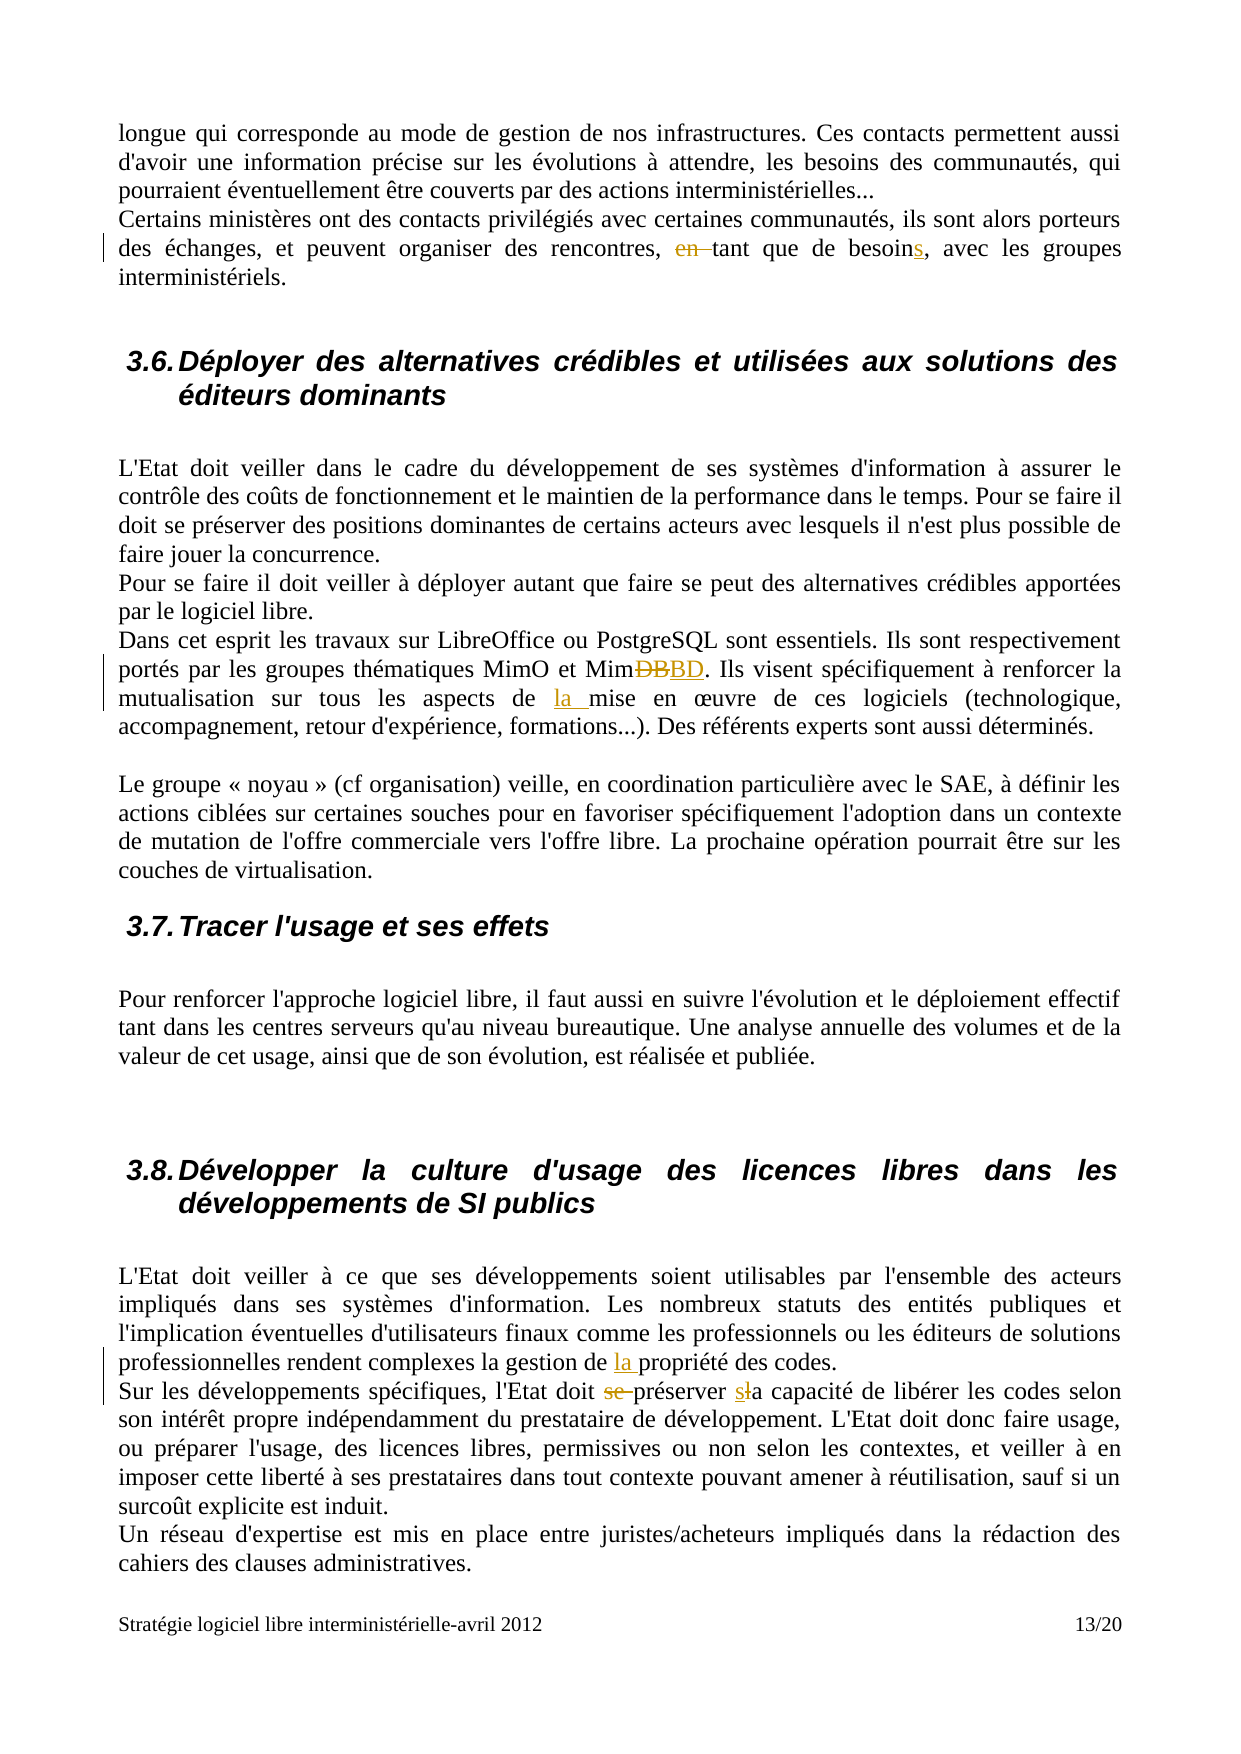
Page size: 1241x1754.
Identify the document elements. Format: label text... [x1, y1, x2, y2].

subtitle Déployer des alternatives crédibles et utilisées aux solutions des éditeurs dominants [118, 344, 1122, 411]
text L'Etat doit veiller à ce que ses développements soient utilisables par l'ensemble des acteurs impliqués dans ses systèmes d'information. Les nombreux statuts des entités publiques et l'implication éventuelles d'utilisateurs finaux comme les professionnels ou les éditeurs de solutions professionnelles rendent complexes la gestion de la propriété des codes. [118, 1261, 1122, 1376]
subtitle Développer la culture d'usage des licences libres dans les développements de SI publics [118, 1152, 1122, 1219]
text Un réseau d'expertise est mis en place entre juristes/acheteurs impliqués dans la rédaction des cahiers des clauses administratives. [118, 1519, 1122, 1577]
text Certains ministères ont des contacts privilégiés avec certaines communautés, ils sont alors porteurs des échanges, et peuvent organiser des rencontres, tant que de besoins, avec les groupes interministériels. [118, 204, 1122, 291]
text Pour renforcer l'approche logiciel libre, il faut aussi en suivre l'évolution et le déploiement effectif tant dans les centres serveurs qu'au niveau bureautique. Une analyse annuelle des volumes et de la valeur de cet usage, ainsi que de son évolution, est réalisée et publiée. [118, 984, 1122, 1070]
text L'Etat doit veiller dans le cadre du développement de ses systèmes d'information à assurer le contrôle des coûts de fonctionnement et le maintien de la performance dans le temps. Pour se faire il doit se préserver des positions dominantes de certains acteurs avec lesquels il n'est plus possible de faire jouer la concurrence. [118, 453, 1122, 568]
text Le groupe « noyau » (cf organisation) veille, en coordination particulière avec le SAE, à définir les actions ciblées sur certaines souches pour en favoriser spécifiquement l'adoption dans un contexte de mutation de l'offre commerciale vers l'offre libre. La prochaine opération pourrait être sur les couches de virtualisation. [118, 769, 1122, 884]
text Sur les développements spécifiques, l'Etat doit préserver sa capacité de libérer les codes selon son intérêt propre indépendamment du prestataire de développement. L'Etat doit donc faire usage, ou préparer l'usage, des licences libres, permissives ou non selon les contextes, et veiller à en imposer cette liberté à ses prestataires dans tout contexte pouvant amener à réutilisation, sauf si un surcoût explicite est induit. [118, 1376, 1122, 1519]
text longue qui corresponde au mode de gestion de nos infrastructures. Ces contacts permettent aussi d'avoir une information précise sur les évolutions à attendre, les besoins des communautés, qui pourraient éventuellement être couverts par des actions interministérielles... [118, 118, 1122, 204]
text Dans cet esprit les travaux sur LibreOffice ou PostgreSQL sont essentiels. Ils sont respectivement portés par les groupes thématiques MimO et MimBD. Ils visent spécifiquement à renforcer la mutualisation sur tous les aspects de la mise en œuvre de ces logiciels (technologique, accompagnement, retour d'expérience, formations...). Des référents experts sont aussi déterminés. [118, 625, 1122, 740]
subtitle Tracer l'usage et ses effets [118, 909, 1122, 942]
text Pour se faire il doit veiller à déployer autant que faire se peut des alternatives crédibles apportées par le logiciel libre. [118, 568, 1122, 625]
